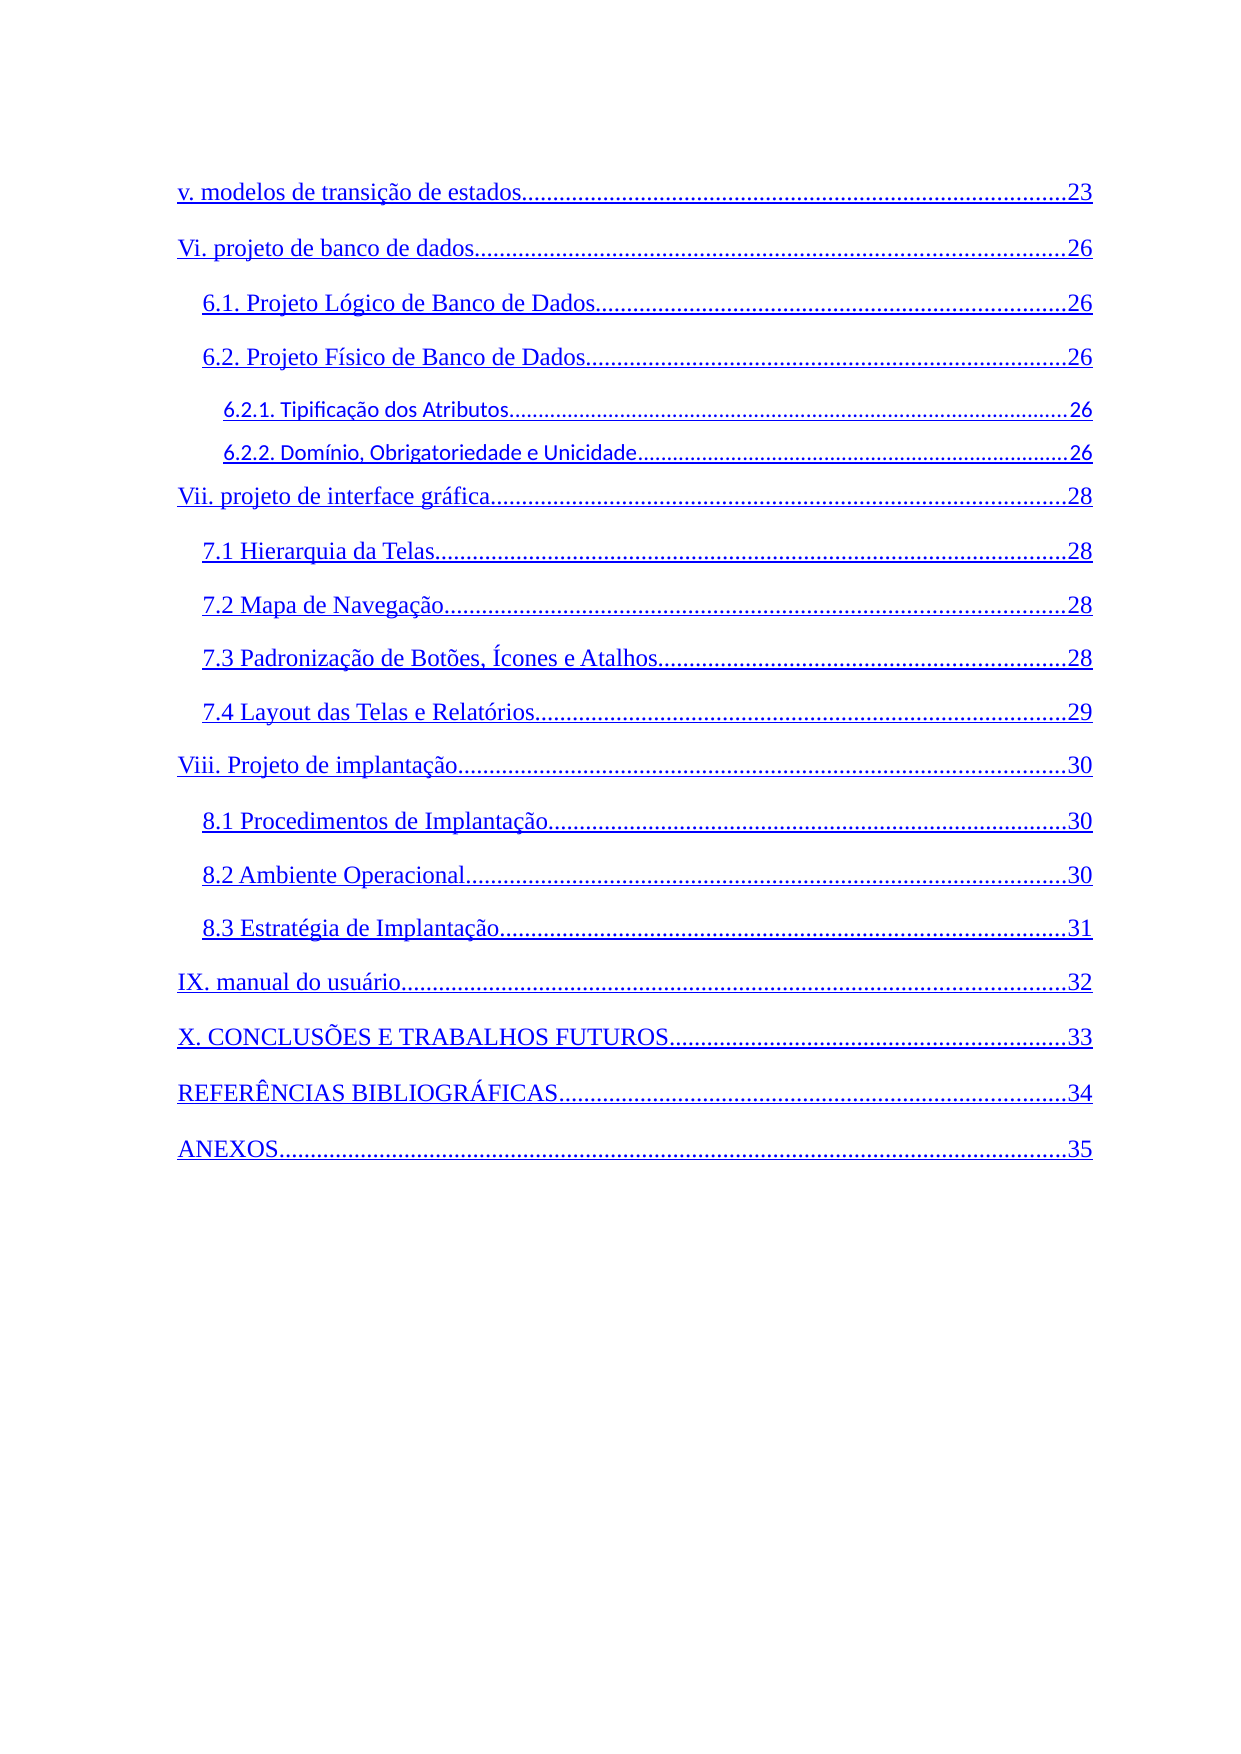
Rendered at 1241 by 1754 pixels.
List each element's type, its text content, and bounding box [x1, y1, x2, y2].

text 7.1 Hierarquia da Telas 28 [202, 536, 1092, 561]
text 6.2.1. Tipificação dos Atributos 26 [223, 396, 1092, 420]
text Viii. Projeto de implantação 30 [177, 751, 1092, 776]
text IX. manual do usuário 32 [177, 967, 1092, 992]
text 8.3 Estratégia de Implantação 31 [202, 913, 1092, 938]
text Vii. projeto de interface gráfica 28 [177, 481, 1092, 506]
text v. modelos de transição de estados 23 [177, 177, 1092, 202]
text ANEXOS 35 [177, 1134, 1092, 1159]
text 6.1. Projeto Lógico de Banco de Dados 26 [202, 288, 1092, 313]
text Vi. projeto de banco de dados 26 [177, 233, 1092, 258]
text 7.4 Layout das Telas e Relatórios 29 [202, 697, 1092, 722]
text 7.2 Mapa de Navegação 28 [202, 590, 1092, 615]
text 6.2.2. Domínio, Obrigatoriedade e Unicidade 26 [223, 438, 1092, 462]
text 6.2. Projeto Físico de Banco de Dados 26 [202, 342, 1092, 367]
text REFERÊNCIAS BIBLIOGRÁFICAS 34 [177, 1078, 1092, 1103]
text 8.1 Procedimentos de Implantação 30 [202, 806, 1092, 831]
text 8.2 Ambiente Operacional 30 [202, 860, 1092, 885]
text 7.3 Padronização de Botões, Ícones e Atalhos 28 [202, 643, 1092, 668]
text X. CONCLUSÕES E TRABALHOS FUTUROS 33 [177, 1022, 1092, 1047]
